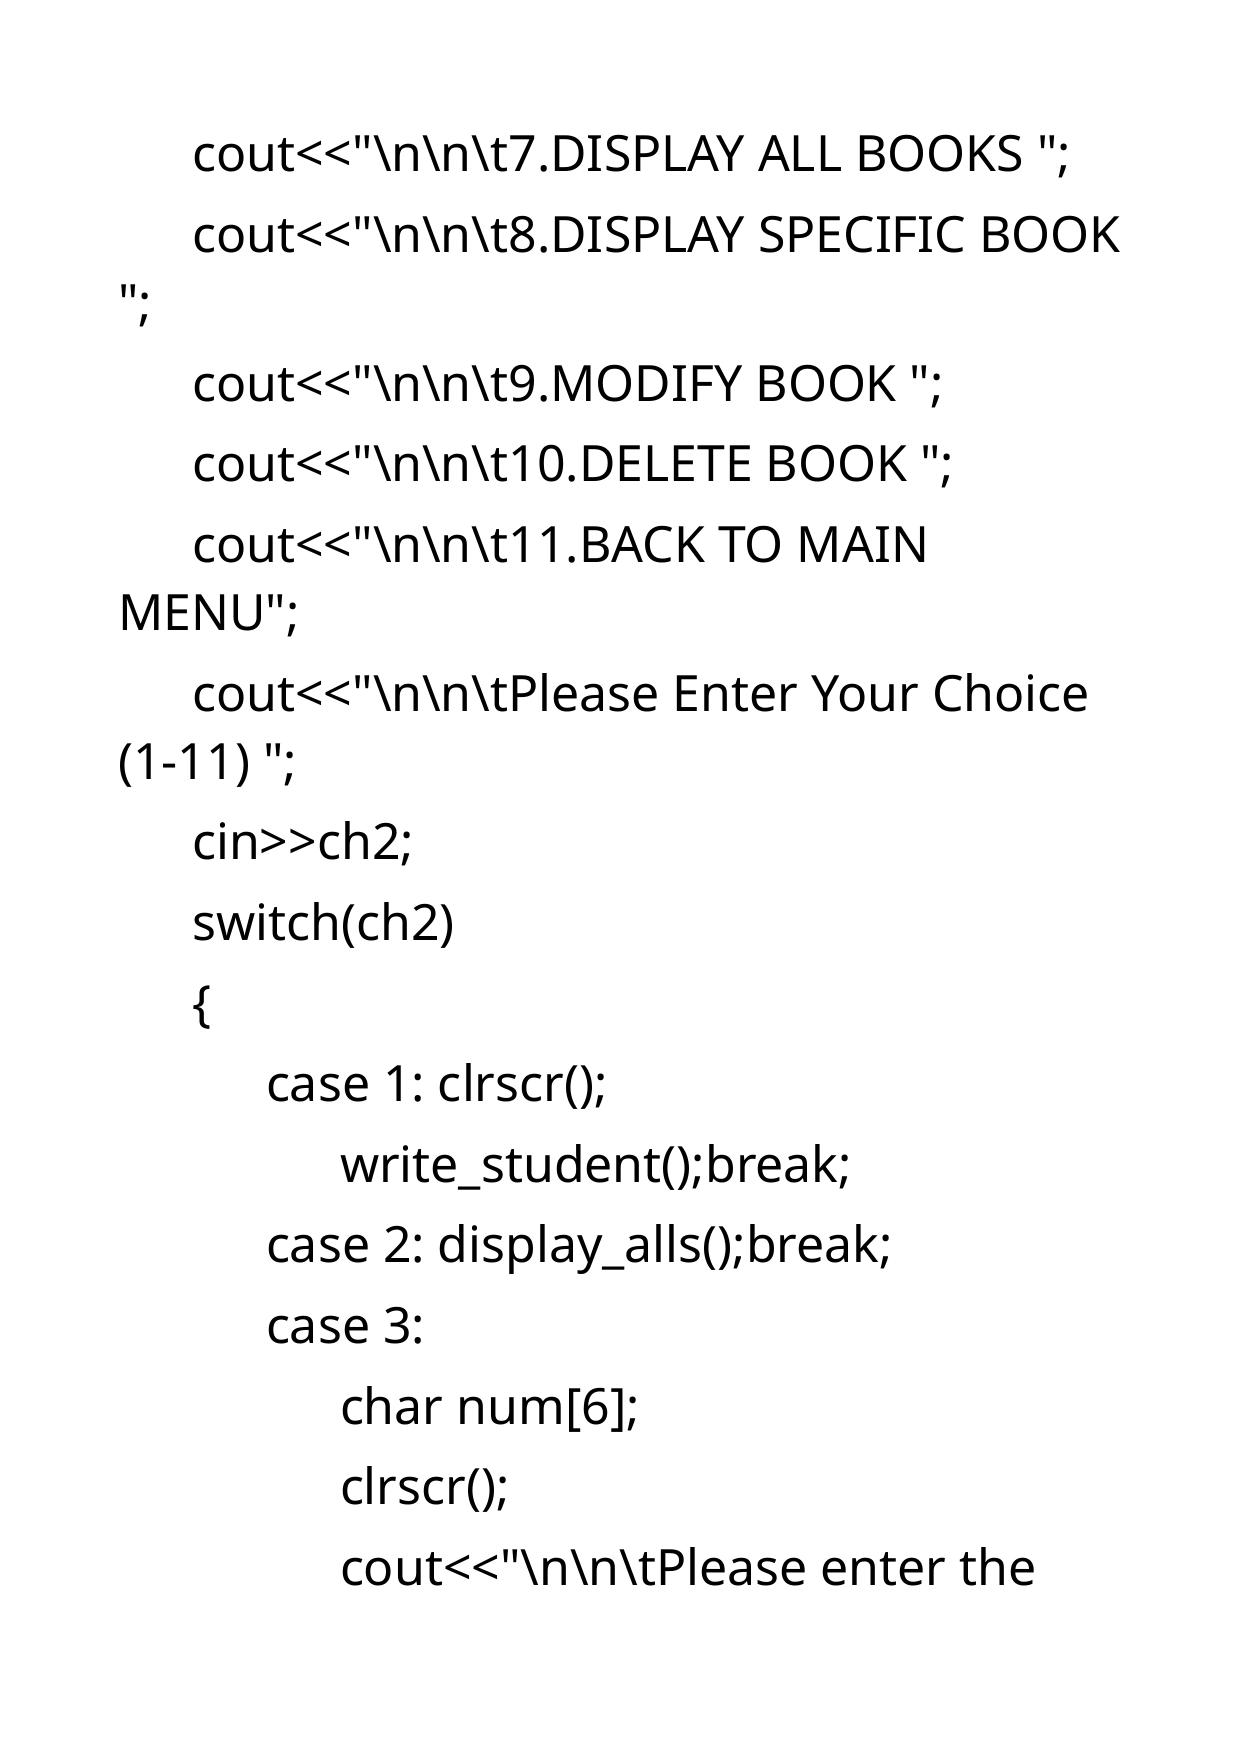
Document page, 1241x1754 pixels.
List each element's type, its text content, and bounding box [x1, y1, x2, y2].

text cout<<"\n\n\t10.DELETE BOOK "; [118, 428, 1122, 496]
text cout<<"\n\n\t9.MODIFY BOOK "; [118, 347, 1122, 416]
text char num[6]; [118, 1371, 1122, 1439]
text case 2: display_alls();break; [118, 1209, 1122, 1277]
text cin>>ch2; [118, 806, 1122, 874]
text { [118, 967, 1122, 1036]
text cout<<"\n\n\tPlease enter the [118, 1532, 1122, 1600]
text cout<<"\n\n\t11.BACK TO MAIN MENU"; [118, 509, 1122, 645]
text cout<<"\n\n\tPlease Enter Your Choice (1-11) "; [118, 657, 1122, 794]
text case 3: [118, 1290, 1122, 1358]
text switch(ch2) [118, 887, 1122, 955]
text cout<<"\n\n\t7.DISPLAY ALL BOOKS "; [118, 118, 1122, 186]
text write_student();break; [118, 1129, 1122, 1197]
text clrscr(); [118, 1451, 1122, 1519]
text case 1: clrscr(); [118, 1048, 1122, 1116]
text cout<<"\n\n\t8.DISPLAY SPECIFIC BOOK "; [118, 199, 1122, 335]
